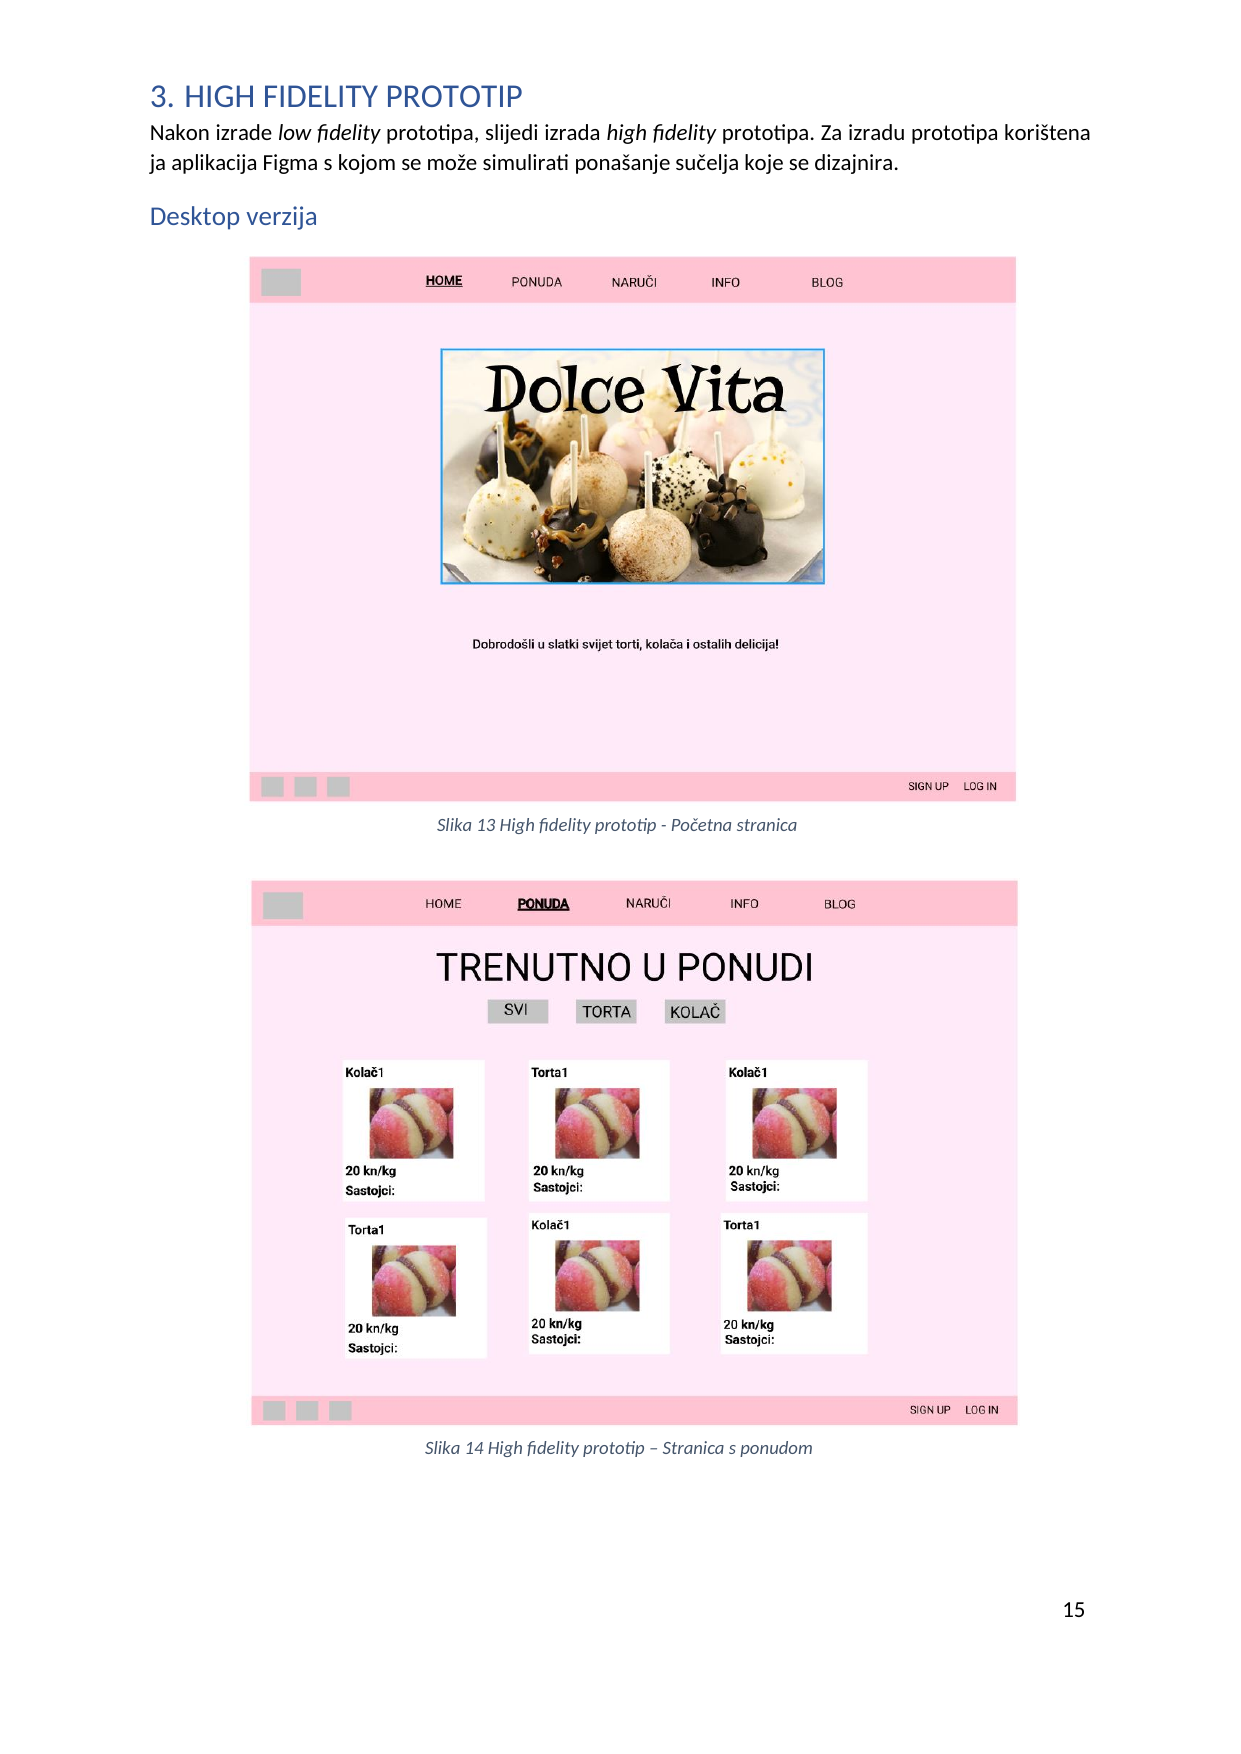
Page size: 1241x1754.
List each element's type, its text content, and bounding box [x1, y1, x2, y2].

text Slika 14 High fidelity prototip – Stranica s ponudom [150, 1436, 1090, 1459]
subtitle 3. HIGH FIDELITY PROTOTIP [149, 75, 1152, 116]
text Nakon izrade low fidelity prototipa, slijedi izrada high fidelity prototipa. Za izradu prototipa korištena ja aplikacija Figma s kojom se može simulirati ponašanje sučelja koje se dizajnira. [149, 118, 1092, 176]
text Slika 13 High fidelity prototip - Početna stranica [150, 814, 1091, 837]
subtitle Desktop verzija [149, 199, 1152, 232]
